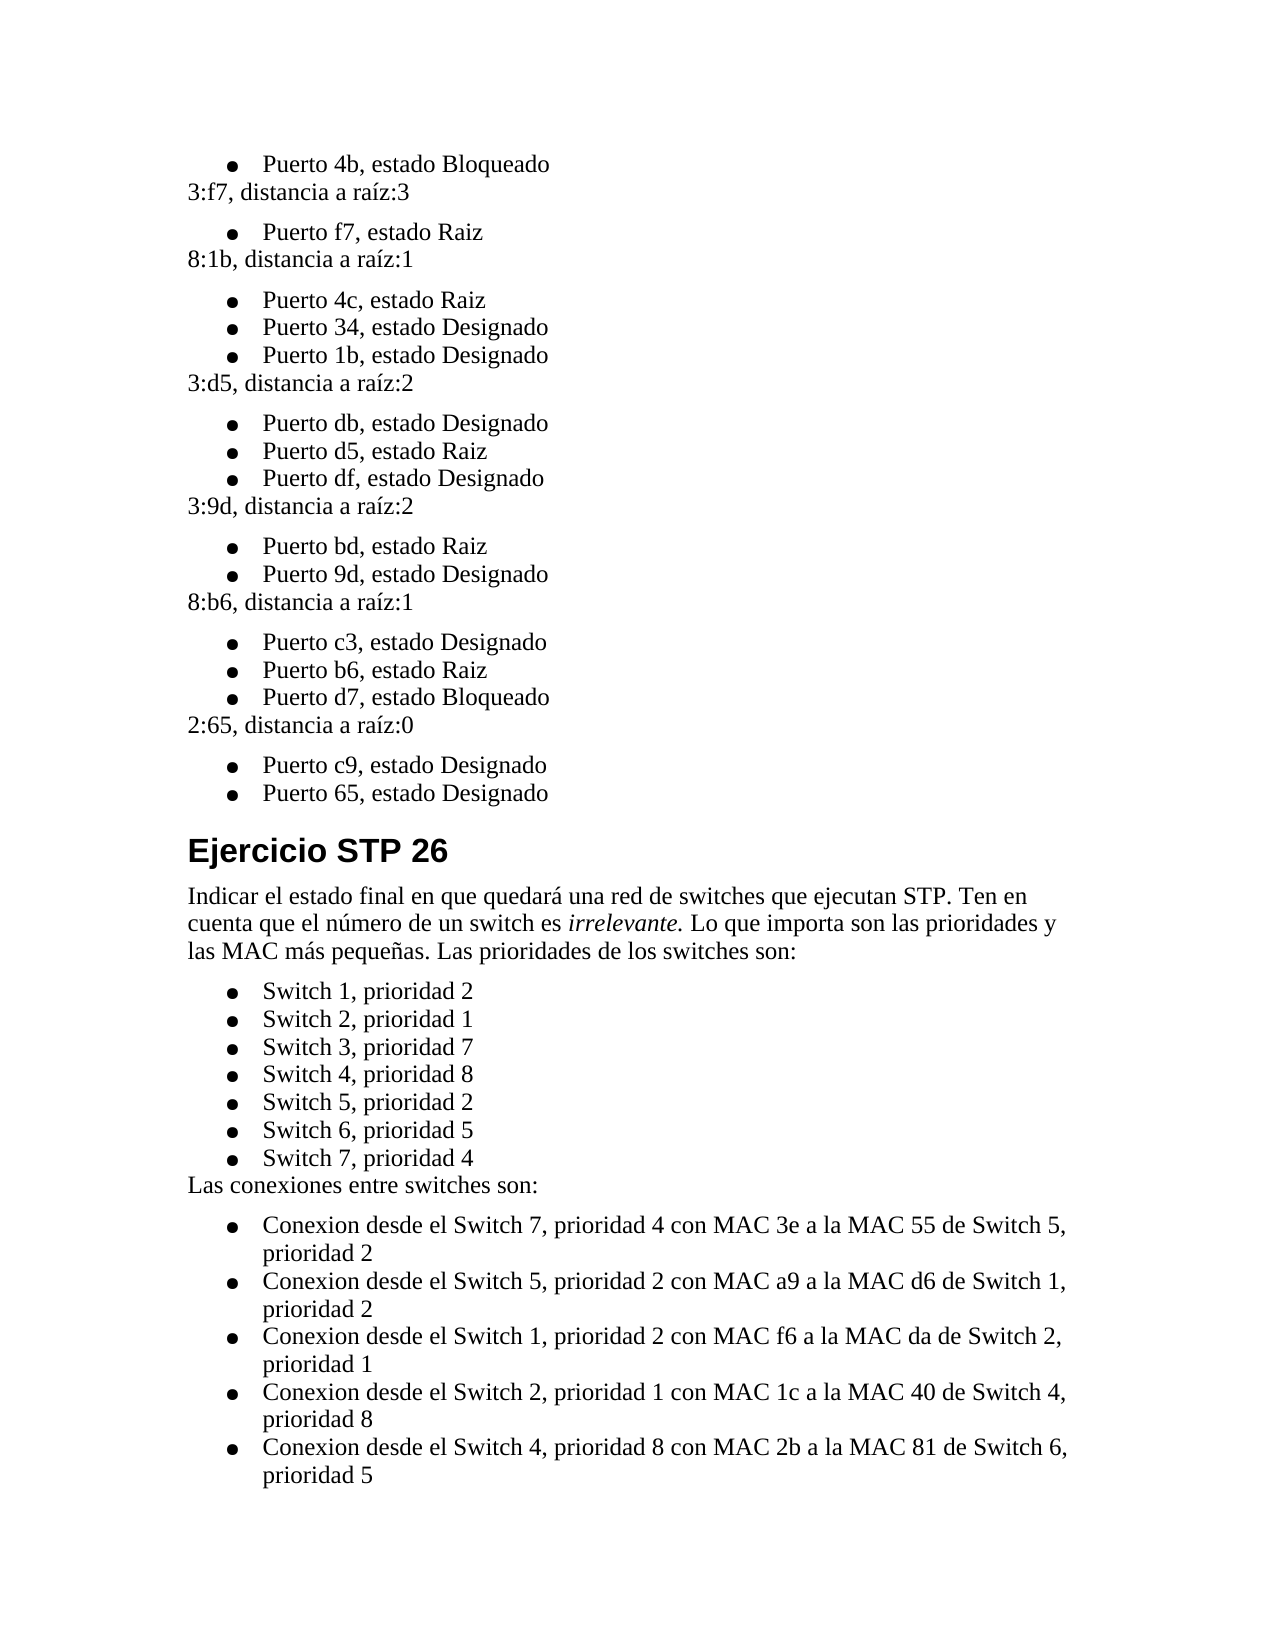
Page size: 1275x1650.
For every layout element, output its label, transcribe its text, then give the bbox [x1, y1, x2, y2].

list Puerto 4c, estado Raiz [225, 286, 1087, 313]
list Puerto c3, estado Designado [225, 628, 1087, 656]
text Las conexiones entre switches son: [187, 1171, 1087, 1199]
list Switch 5, prioridad 2 [225, 1088, 1087, 1116]
list Puerto f7, estado Raiz [225, 218, 1087, 246]
list Conexion desde el Switch 4, prioridad 8 con MAC 2b a la MAC 81 de Switch 6, prioridad 5 [225, 1433, 1087, 1489]
list Puerto bd, estado Raiz [225, 532, 1087, 560]
list Puerto d7, estado Bloqueado [225, 683, 1087, 711]
list Puerto 34, estado Designado [225, 313, 1087, 341]
text 8:1b, distancia a raíz:1 [187, 246, 1087, 273]
list Switch 1, prioridad 2 [225, 977, 1087, 1005]
text Indicar el estado final en que quedará una red de switches que ejecutan STP. Ten en cuenta que el número de un switch es irrelevante. Lo que importa son las prioridades y las MAC más pequeñas. Las prioridades de los switches son: [187, 882, 1087, 965]
list Conexion desde el Switch 5, prioridad 2 con MAC a9 a la MAC d6 de Switch 1, prioridad 2 [225, 1267, 1087, 1322]
list Switch 7, prioridad 4 [225, 1144, 1087, 1171]
list Puerto d5, estado Raiz [225, 437, 1087, 464]
list Puerto df, estado Designado [225, 464, 1087, 492]
list Conexion desde el Switch 1, prioridad 2 con MAC f6 a la MAC da de Switch 2, prioridad 1 [225, 1322, 1087, 1378]
text 8:b6, distancia a raíz:1 [187, 588, 1087, 616]
list Puerto 1b, estado Designado [225, 341, 1087, 369]
list Puerto 4b, estado Bloqueado [225, 150, 1087, 178]
text 3:9d, distancia a raíz:2 [187, 492, 1087, 520]
list Switch 2, prioridad 1 [225, 1005, 1087, 1033]
list Switch 3, prioridad 7 [225, 1033, 1087, 1061]
list Puerto 65, estado Designado [225, 779, 1087, 807]
list Puerto db, estado Designado [225, 409, 1087, 437]
list Conexion desde el Switch 7, prioridad 4 con MAC 3e a la MAC 55 de Switch 5, prioridad 2 [225, 1212, 1087, 1267]
list Conexion desde el Switch 2, prioridad 1 con MAC 1c a la MAC 40 de Switch 4, prioridad 8 [225, 1378, 1087, 1433]
text 3:f7, distancia a raíz:3 [187, 178, 1087, 205]
list Puerto b6, estado Raiz [225, 656, 1087, 683]
list Switch 4, prioridad 8 [225, 1061, 1087, 1088]
text 2:65, distancia a raíz:0 [187, 711, 1087, 739]
subtitle Ejercicio STP 26 [187, 832, 1087, 869]
list Switch 6, prioridad 5 [225, 1116, 1087, 1144]
text 3:d5, distancia a raíz:2 [187, 369, 1087, 397]
list Puerto 9d, estado Designado [225, 560, 1087, 588]
list Puerto c9, estado Designado [225, 751, 1087, 779]
